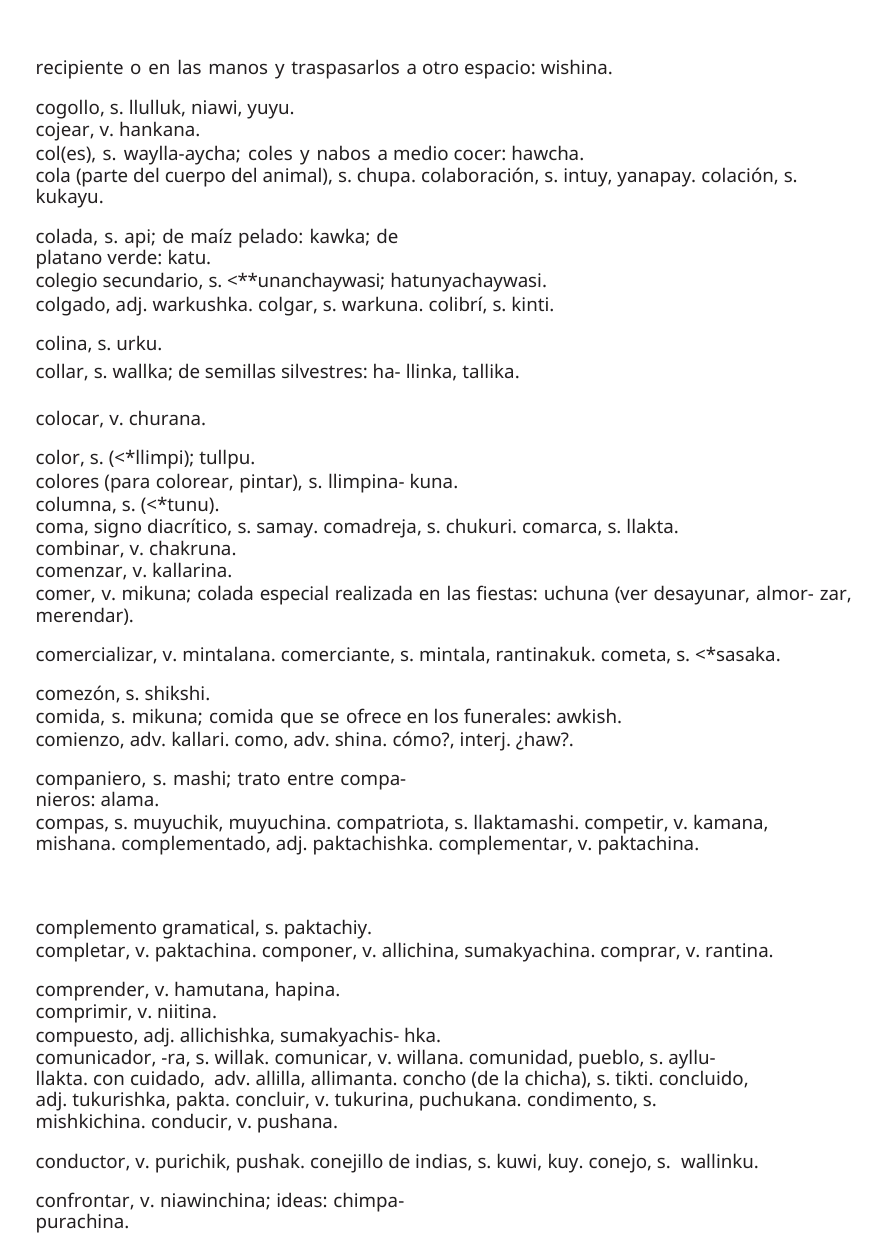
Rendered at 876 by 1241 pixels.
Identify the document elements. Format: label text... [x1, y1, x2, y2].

text recipiente o en las manos y traspasarlos a otro espacio: wishina. [35, 54, 856, 80]
text platano verde: katu. [35, 248, 856, 268]
text cogollo, s. llulluk, niawi, yuyu. [35, 97, 856, 118]
text colada, s. api; de maíz pelado: kawka; de [35, 225, 856, 248]
text compas, s. muyuchik, muyuchina. compatriota, s. llaktamashi. competir, v. kamana, mishana. complementado, adj. paktachishka. complementar, v. paktachina. [35, 812, 813, 856]
text colores (para colorear, pintar), s. llimpina- kuna. [35, 469, 852, 493]
text comida, s. mikuna; comida que se ofrece en los funerales: awkish. [35, 704, 856, 729]
text colocar, v. churana. [35, 406, 856, 430]
text comercializar, v. mintalana. comerciante, s. mintala, rantinakuk. cometa, s. <*sasaka. [35, 644, 810, 666]
text colina, s. urku. [35, 332, 856, 356]
text nieros: alama. [35, 790, 856, 810]
text columna, s. (<*tunu). [35, 493, 856, 516]
text comer, v. mikuna; colada especial realizada en las fiestas: uchuna (ver desayunar, almor- zar, merendar). [35, 582, 852, 627]
text complemento gramatical, s. paktachiy. [35, 915, 856, 939]
text colegio secundario, s. <**unanchaywasi; hatunyachaywasi. [35, 268, 853, 293]
text compuesto, adj. allichishka, sumakyachis- hka. [35, 1023, 818, 1047]
text conductor, v. purichik, pushak. conejillo de indias, s. kuwi, kuy. conejo, s. wallinku. [35, 1151, 787, 1173]
text cola (parte del cuerpo del animal), s. chupa. colaboración, s. intuy, yanapay. colación, s. kukayu. [35, 165, 852, 209]
text purachina. [35, 1212, 856, 1233]
text combinar, v. chakruna. [35, 538, 856, 559]
text comenzar, v. kallarina. [35, 559, 856, 582]
text comunicador, -ra, s. willak. comunicar, v. willana. comunidad, pueblo, s. ayllu-llakta. con cuidado, adv. allilla, allimanta. concho (de la chicha), s. tikti. concluido, adj. tukurishka, pakta. concluir, v. tukurina, puchukana. condimento, s. mishkichina. conducir, v. pushana. [35, 1047, 766, 1134]
text confrontar, v. niawinchina; ideas: chimpa- [35, 1189, 856, 1212]
text cojear, v. hankana. [35, 118, 856, 141]
text colgado, adj. warkushka. colgar, s. warkuna. colibrí, s. kinti. [35, 294, 710, 315]
text companiero, s. mashi; trato entre compa- [35, 767, 856, 790]
text completar, v. paktachina. componer, v. allichina, sumakyachina. comprar, v. rantina. [35, 940, 784, 962]
text comprimir, v. niitina. [35, 1000, 856, 1023]
text color, s. (<*llimpi); tullpu. [35, 447, 856, 469]
text comprender, v. hamutana, hapina. [35, 979, 856, 1000]
text col(es), s. waylla-aycha; coles y nabos a medio cocer: hawcha. [35, 141, 856, 165]
text comezón, s. shikshi. [35, 683, 856, 704]
text comienzo, adv. kallari. como, adv. shina. cómo?, interj. ¿haw?. [35, 729, 688, 750]
text coma, signo diacrítico, s. samay. comadreja, s. chukuri. comarca, s. llakta. [35, 516, 767, 538]
text collar, s. wallka; de semillas silvestres: ha- llinka, tallika. [35, 359, 854, 384]
